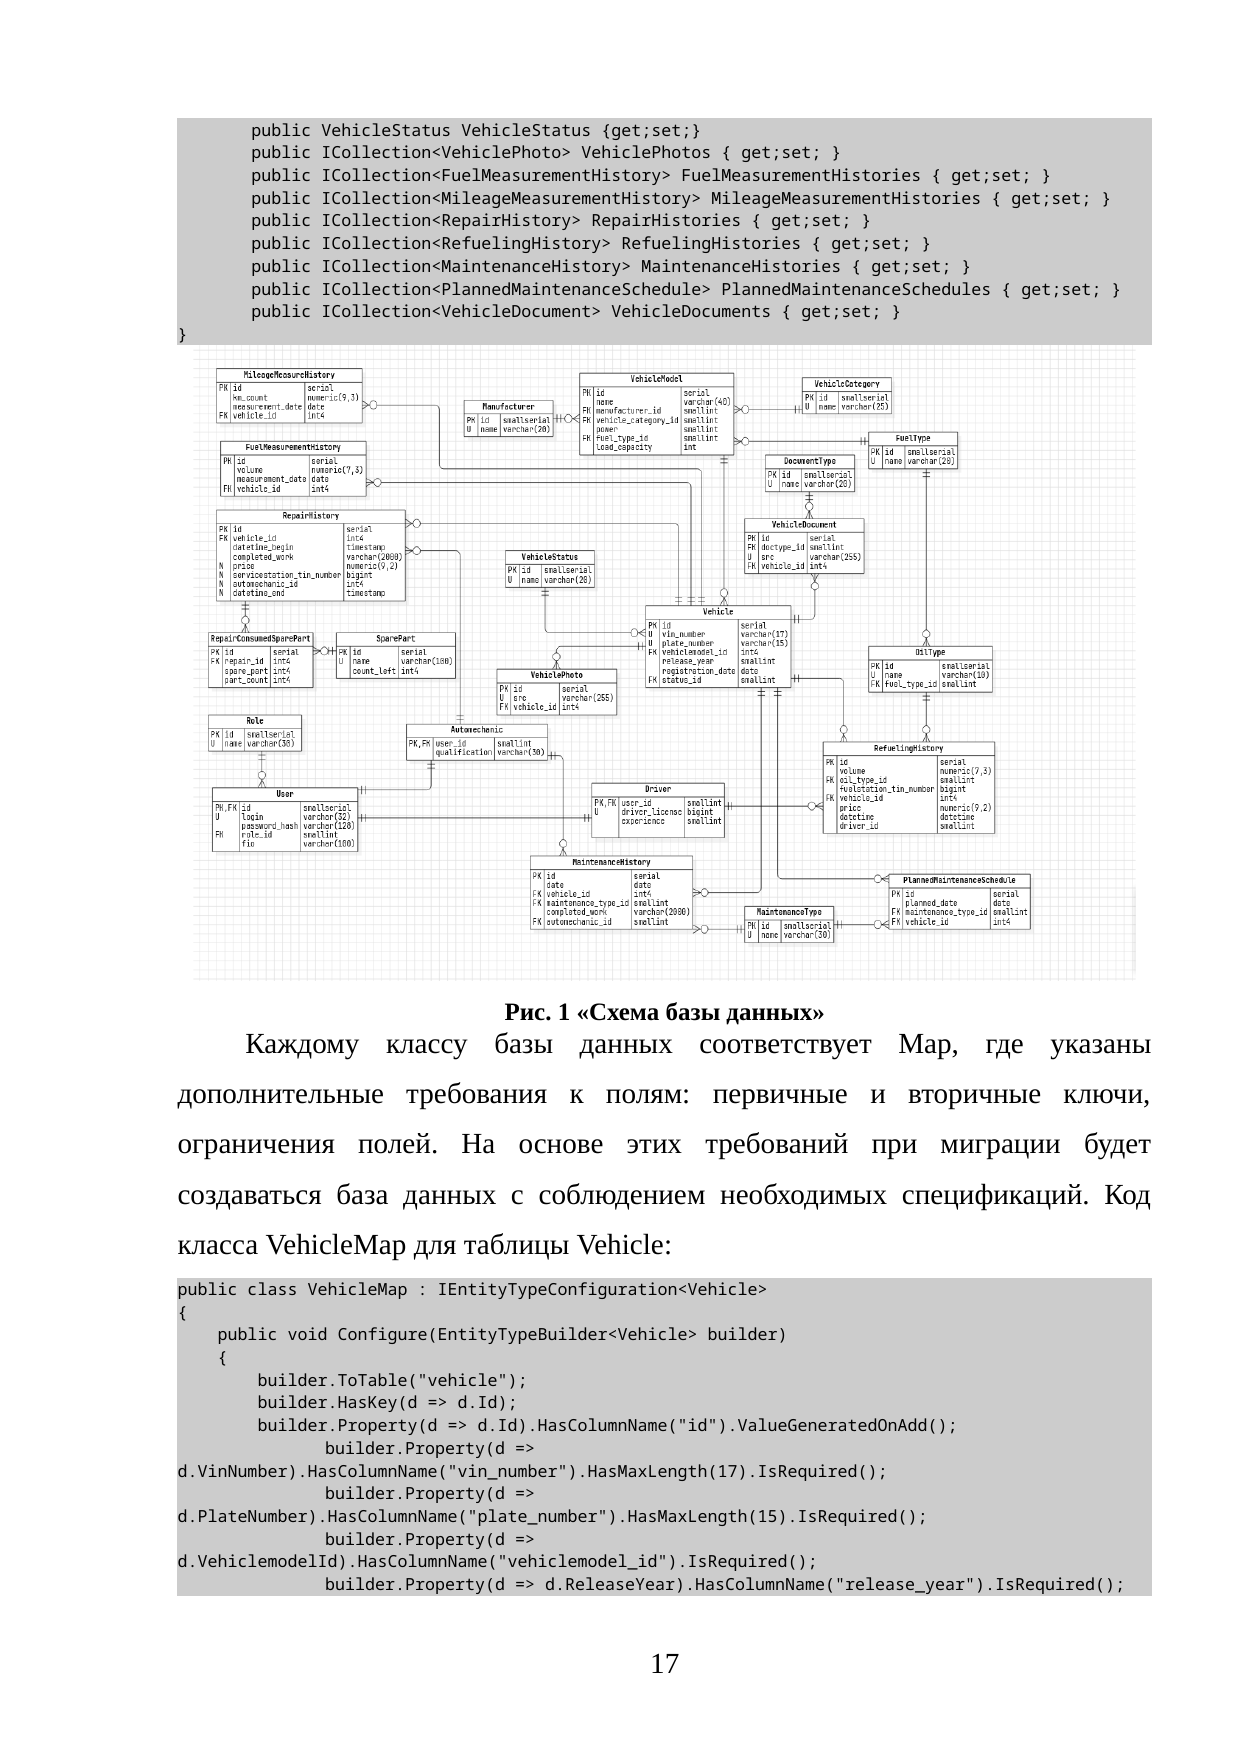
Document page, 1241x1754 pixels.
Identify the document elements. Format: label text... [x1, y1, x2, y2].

text public ICollection<FuelMeasurementHistory> FuelMeasurementHistories { get;set; } [177, 163, 1152, 186]
text public ICollection<MaintenanceHistory> MaintenanceHistories { get;set; } [177, 254, 1152, 277]
text public ICollection<PlannedMaintenanceSchedule> PlannedMaintenanceSchedules { get;set; } [177, 277, 1152, 300]
text builder.Property(d => d.VinNumber).HasColumnName("vin_number").HasMaxLength(17).IsRequired(); [177, 1437, 1152, 1482]
text public ICollection<MileageMeasurementHistory> MileageMeasurementHistories { get;set; } [177, 186, 1152, 209]
picture [193, 345, 1136, 981]
text Рис. 1 «Схема базы данных» [177, 997, 1152, 1026]
text public ICollection<RepairHistory> RepairHistories { get;set; } [177, 209, 1152, 232]
text Каждому классу базы данных соответствует Map, где указаны дополнительные требования к полям: первичные и вторичные ключи, ограничения полей. На основе этих требований при миграции будет создаваться база данных с соблюдением необходимых спецификаций. Код класса VehicleMap для таблицы Vehicle: [177, 1026, 1152, 1261]
text public void Configure(EntityTypeBuilder<Vehicle> builder) [177, 1323, 1152, 1346]
text public ICollection<VehicleDocument> VehicleDocuments { get;set; } [177, 300, 1152, 322]
text builder.Property(d => d.ReleaseYear).HasColumnName("release_year").IsRequired(); [177, 1573, 1152, 1596]
text builder.Property(d => d.VehiclemodelId).HasColumnName("vehiclemodel_id").IsRequired(); [177, 1527, 1152, 1573]
text builder.HasKey(d => d.Id); [177, 1391, 1152, 1414]
text { [177, 1300, 1152, 1323]
text builder.ToTable("vehicle"); [177, 1368, 1152, 1391]
text } [177, 322, 1152, 345]
text { [177, 1346, 1152, 1368]
text builder.Property(d => d.PlateNumber).HasColumnName("plate_number").HasMaxLength(15).IsRequired(); [177, 1482, 1152, 1527]
text public VehicleStatus VehicleStatus {get;set;} [177, 118, 1152, 141]
text public ICollection<VehiclePhoto> VehiclePhotos { get;set; } [177, 141, 1152, 163]
text builder.Property(d => d.Id).HasColumnName("id").ValueGeneratedOnAdd(); [177, 1414, 1152, 1437]
text public ICollection<RefuelingHistory> RefuelingHistories { get;set; } [177, 232, 1152, 254]
text public class VehicleMap : IEntityTypeConfiguration<Vehicle> [177, 1278, 1152, 1300]
